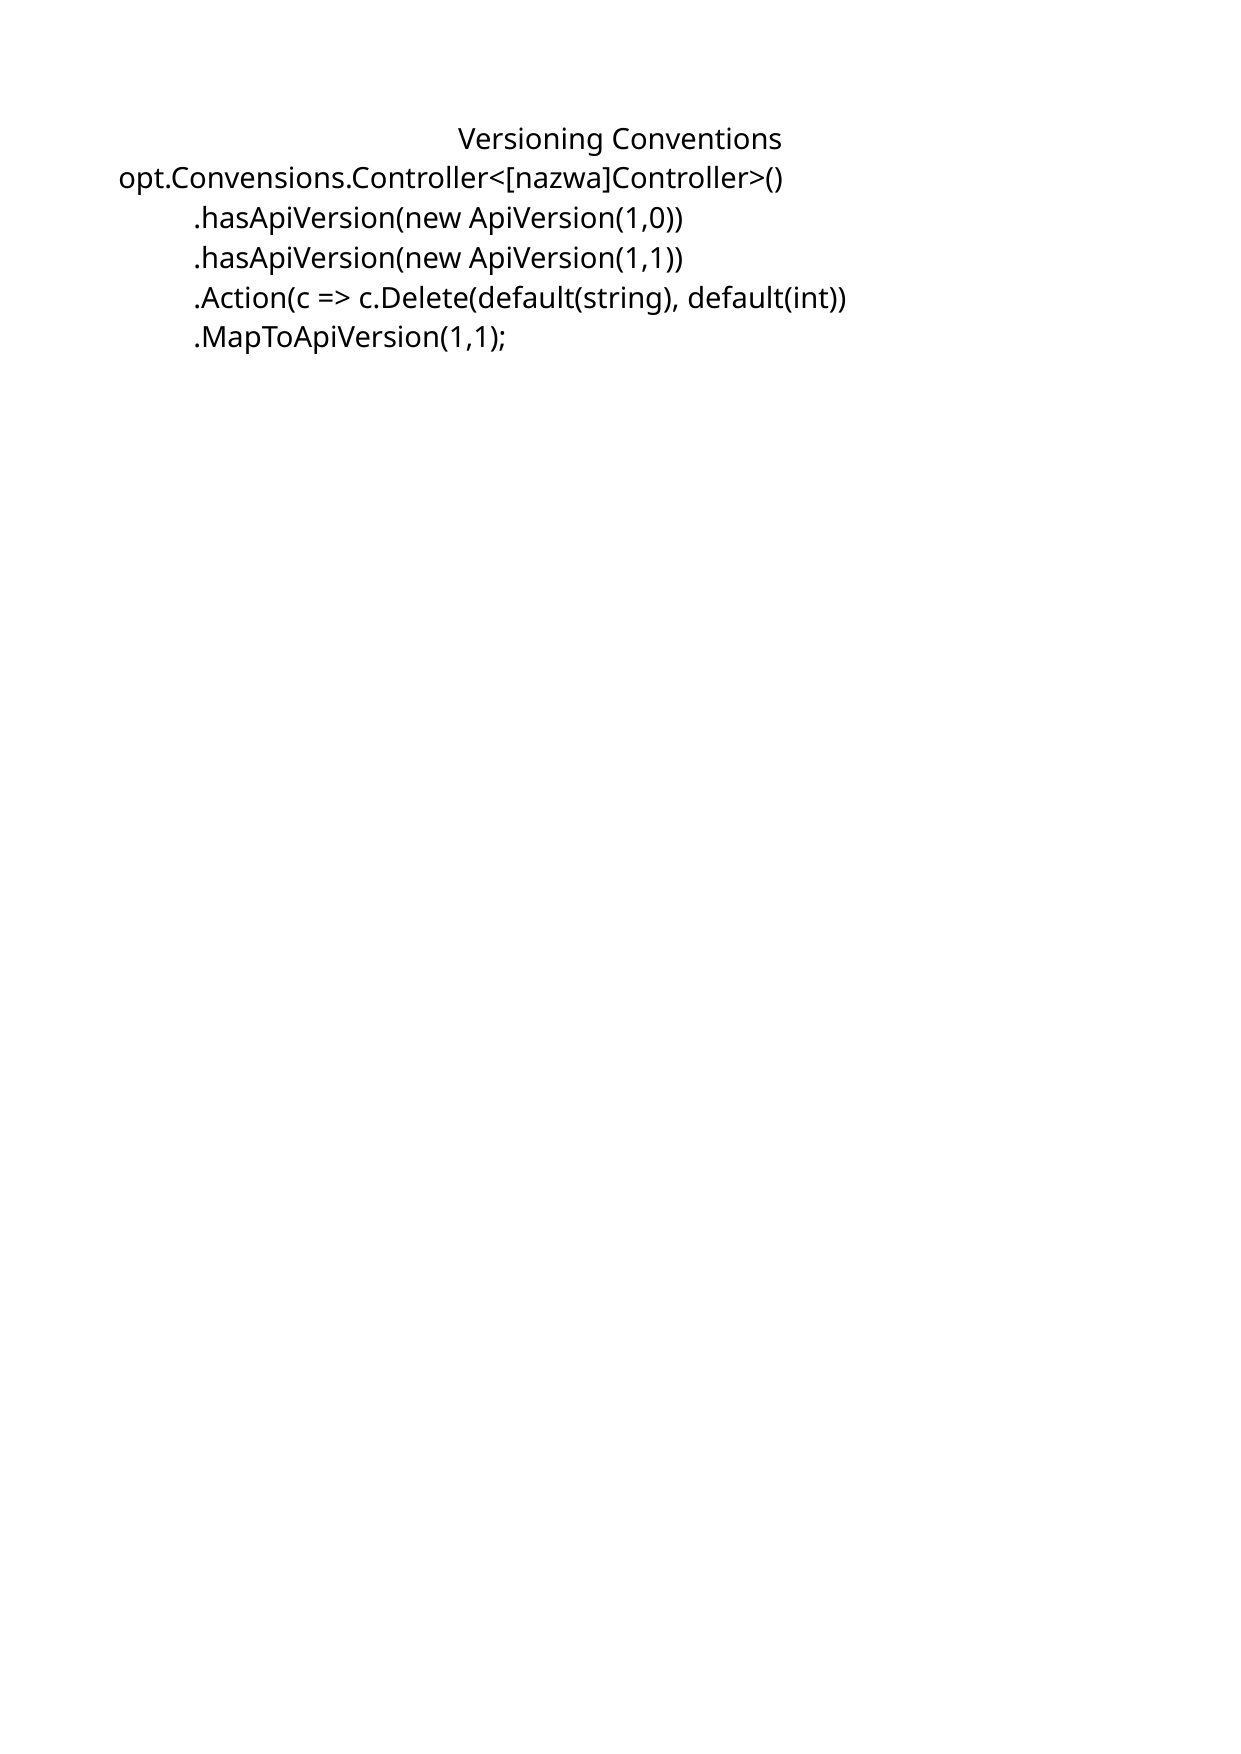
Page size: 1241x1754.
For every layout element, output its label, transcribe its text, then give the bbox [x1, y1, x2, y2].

text .Action(c => c.Delete(default(string), default(int)) [118, 277, 1122, 317]
text .MapToApiVersion(1,1); [118, 317, 1122, 356]
text opt.Convensions.Controller<[nazwa]Controller>() [118, 158, 1122, 197]
text .hasApiVersion(new ApiVersion(1,0)) [118, 197, 1122, 237]
text .hasApiVersion(new ApiVersion(1,1)) [118, 237, 1122, 277]
text Versioning Conventions [118, 118, 1122, 158]
